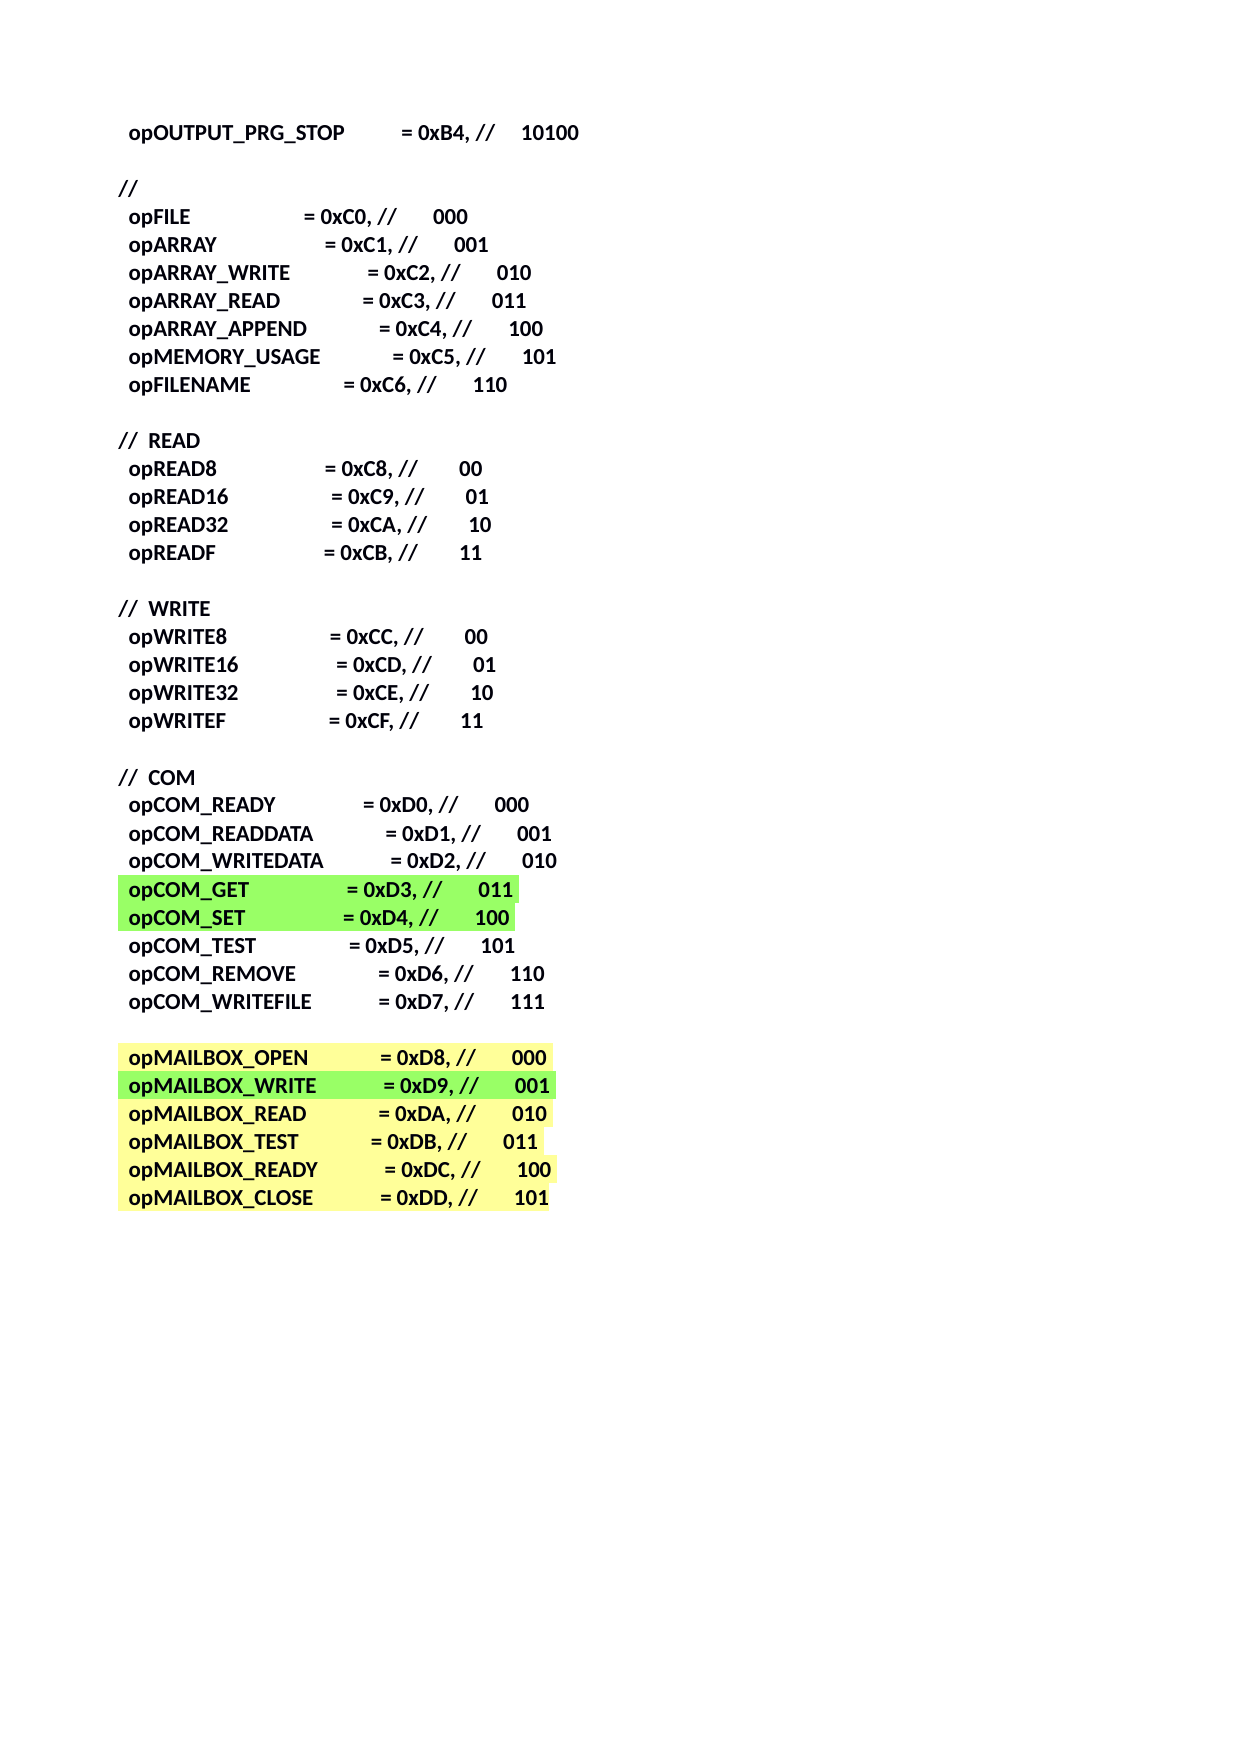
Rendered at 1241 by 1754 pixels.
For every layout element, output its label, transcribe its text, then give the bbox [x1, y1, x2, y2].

text opCOM_READY = 0xD0, // 000 [118, 791, 1122, 819]
text opREADF = 0xCB, // 11 [118, 538, 1122, 566]
text opMAILBOX_OPEN = 0xD8, // 000 [118, 1043, 1122, 1071]
text // READ [118, 426, 1122, 454]
text opREAD32 = 0xCA, // 10 [118, 510, 1122, 538]
text opMAILBOX_WRITE = 0xD9, // 001 [118, 1071, 1122, 1099]
text opCOM_WRITEFILE = 0xD7, // 111 [118, 987, 1122, 1015]
text opMEMORY_USAGE = 0xC5, // 101 [118, 342, 1122, 370]
text opWRITE8 = 0xCC, // 00 [118, 622, 1122, 651]
text opARRAY_READ = 0xC3, // 011 [118, 286, 1122, 314]
text opMAILBOX_READY = 0xDC, // 100 [118, 1155, 1122, 1183]
text opCOM_GET = 0xD3, // 011 [118, 875, 1122, 903]
text opCOM_SET = 0xD4, // 100 [118, 903, 1122, 931]
text // COM [118, 763, 1122, 791]
text opMAILBOX_CLOSE = 0xDD, // 101 [118, 1183, 1122, 1211]
text opMAILBOX_READ = 0xDA, // 010 [118, 1099, 1122, 1127]
text opFILE = 0xC0, // 000 [118, 202, 1122, 230]
text opARRAY_APPEND = 0xC4, // 100 [118, 314, 1122, 342]
text opWRITE16 = 0xCD, // 01 [118, 651, 1122, 678]
text opCOM_TEST = 0xD5, // 101 [118, 931, 1122, 959]
text opREAD16 = 0xC9, // 01 [118, 482, 1122, 510]
text opCOM_WRITEDATA = 0xD2, // 010 [118, 847, 1122, 875]
text opCOM_READDATA = 0xD1, // 001 [118, 819, 1122, 847]
text opWRITEF = 0xCF, // 11 [118, 707, 1122, 734]
text // WRITE [118, 594, 1122, 622]
text opOUTPUT_PRG_STOP = 0xB4, // 10100 [118, 118, 1122, 146]
text opFILENAME = 0xC6, // 110 [118, 370, 1122, 398]
text opCOM_REMOVE = 0xD6, // 110 [118, 959, 1122, 987]
text opREAD8 = 0xC8, // 00 [118, 454, 1122, 482]
text // [118, 174, 1122, 202]
text opARRAY_WRITE = 0xC2, // 010 [118, 258, 1122, 286]
text opWRITE32 = 0xCE, // 10 [118, 678, 1122, 707]
text opARRAY = 0xC1, // 001 [118, 230, 1122, 258]
text opMAILBOX_TEST = 0xDB, // 011 [118, 1127, 1122, 1155]
